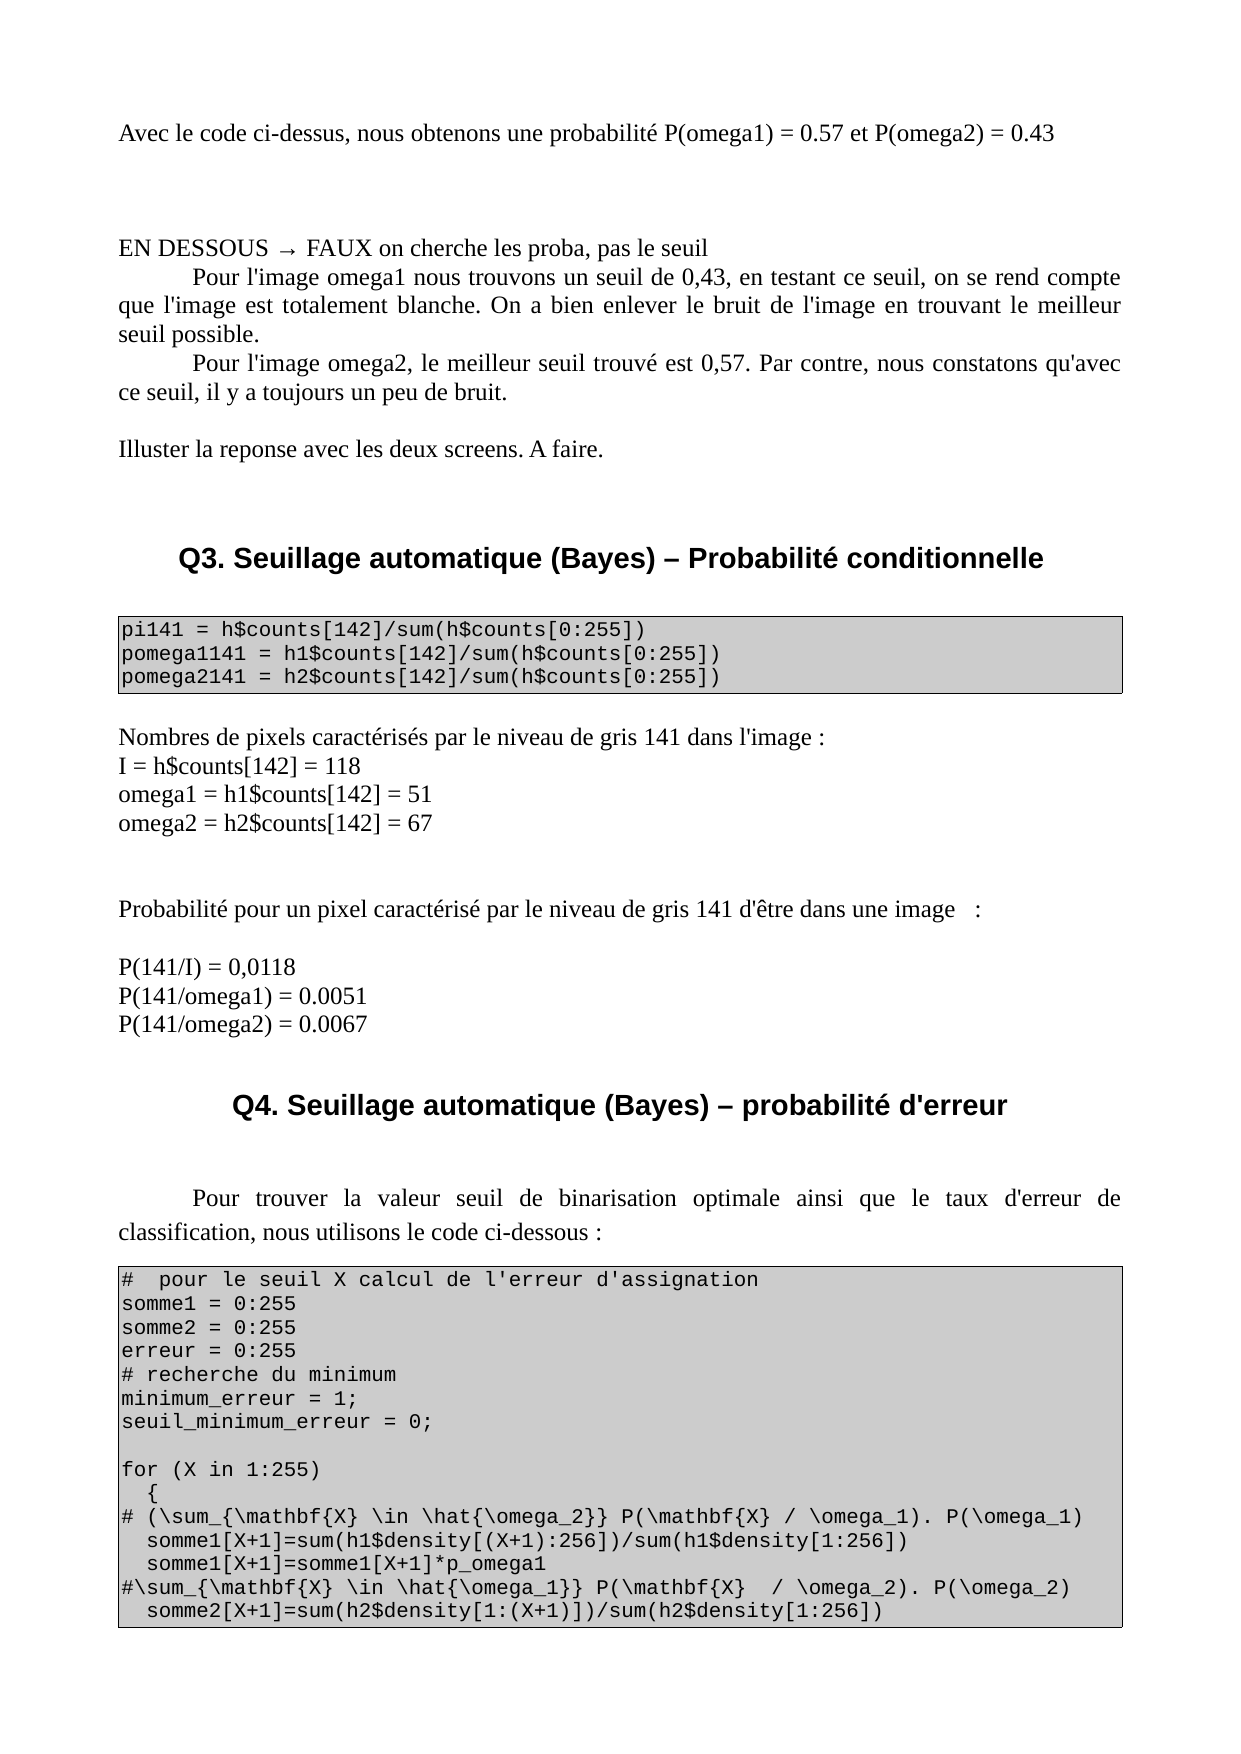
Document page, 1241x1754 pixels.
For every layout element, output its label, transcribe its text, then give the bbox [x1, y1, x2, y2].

text pomega1141 = h1$counts[142]/sum(h$counts[0:255]) [119, 640, 1122, 663]
text minimum_erreur = 1; [119, 1385, 1122, 1408]
text somme1[X+1]=sum(h1$density[(X+1):256])/sum(h1$density[1:256]) [119, 1527, 1122, 1550]
text somme1 = 0:255 [119, 1290, 1122, 1314]
text somme2[X+1]=sum(h2$density[1:(X+1)])/sum(h2$density[1:256]) [119, 1597, 1122, 1627]
text somme2 = 0:255 [119, 1314, 1122, 1337]
text P(141/omega1) = 0.0051 [118, 981, 1122, 1009]
text # recherche du minimum [119, 1361, 1122, 1385]
text pomega2141 = h2$counts[142]/sum(h$counts[0:255]) [119, 663, 1122, 693]
text for (X in 1:255) [119, 1456, 1122, 1479]
text omega1 = h1$counts[142] = 51 [118, 779, 1122, 808]
text # (\sum_{\mathbf{X} \in \hat{\omega_2}} P(\mathbf{X} / \omega_1). P(\omega_1) [119, 1503, 1122, 1527]
subtitle Q3. Seuillage automatique (Bayes) – Probabilité conditionnelle [118, 541, 1122, 575]
text #\sum_{\mathbf{X} \in \hat{\omega_1}} P(\mathbf{X} / \omega_2). P(\omega_2) [119, 1574, 1122, 1597]
text pi141 = h$counts[142]/sum(h$counts[0:255]) [119, 617, 1122, 640]
text P(141/omega2) = 0.0067 [118, 1009, 1122, 1038]
text I = h$counts[142] = 118 [118, 751, 1122, 779]
text EN DESSOUS → FAUX on cherche les proba, pas le seuil [118, 233, 1122, 262]
text Pour trouver la valeur seuil de binarisation optimale ainsi que le taux d'erreur de classification, nous utilisons le code ci-dessous : [118, 1183, 1122, 1246]
text omega2 = h2$counts[142] = 67 [118, 808, 1122, 837]
text # pour le seuil X calcul de l'erreur d'assignation [119, 1267, 1122, 1290]
text P(141/I) = 0,0118 [118, 952, 1122, 981]
subtitle Q4. Seuillage automatique (Bayes) – probabilité d'erreur [118, 1088, 1122, 1121]
text erreur = 0:255 [119, 1337, 1122, 1361]
text somme1[X+1]=somme1[X+1]*p_omega1 [119, 1550, 1122, 1574]
text seuil_minimum_erreur = 0; [119, 1408, 1122, 1432]
text Pour l'image omega2, le meilleur seuil trouvé est 0,57. Par contre, nous constatons qu'avec ce seuil, il y a toujours un peu de bruit. [118, 348, 1122, 406]
text Probabilité pour un pixel caractérisé par le niveau de gris 141 d'être dans une image : [118, 894, 1122, 923]
text Nombres de pixels caractérisés par le niveau de gris 141 dans l'image : [118, 722, 1122, 751]
text Pour l'image omega1 nous trouvons un seuil de 0,43, en testant ce seuil, on se rend compte que l'image est totalement blanche. On a bien enlever le bruit de l'image en trouvant le meilleur seuil possible. [118, 262, 1122, 348]
text Avec le code ci-dessus, nous obtenons une probabilité P(omega1) = 0.57 et P(omega2) = 0.43 [118, 118, 1122, 147]
text Illuster la reponse avec les deux screens. A faire. [118, 434, 1122, 463]
text { [119, 1479, 1122, 1503]
